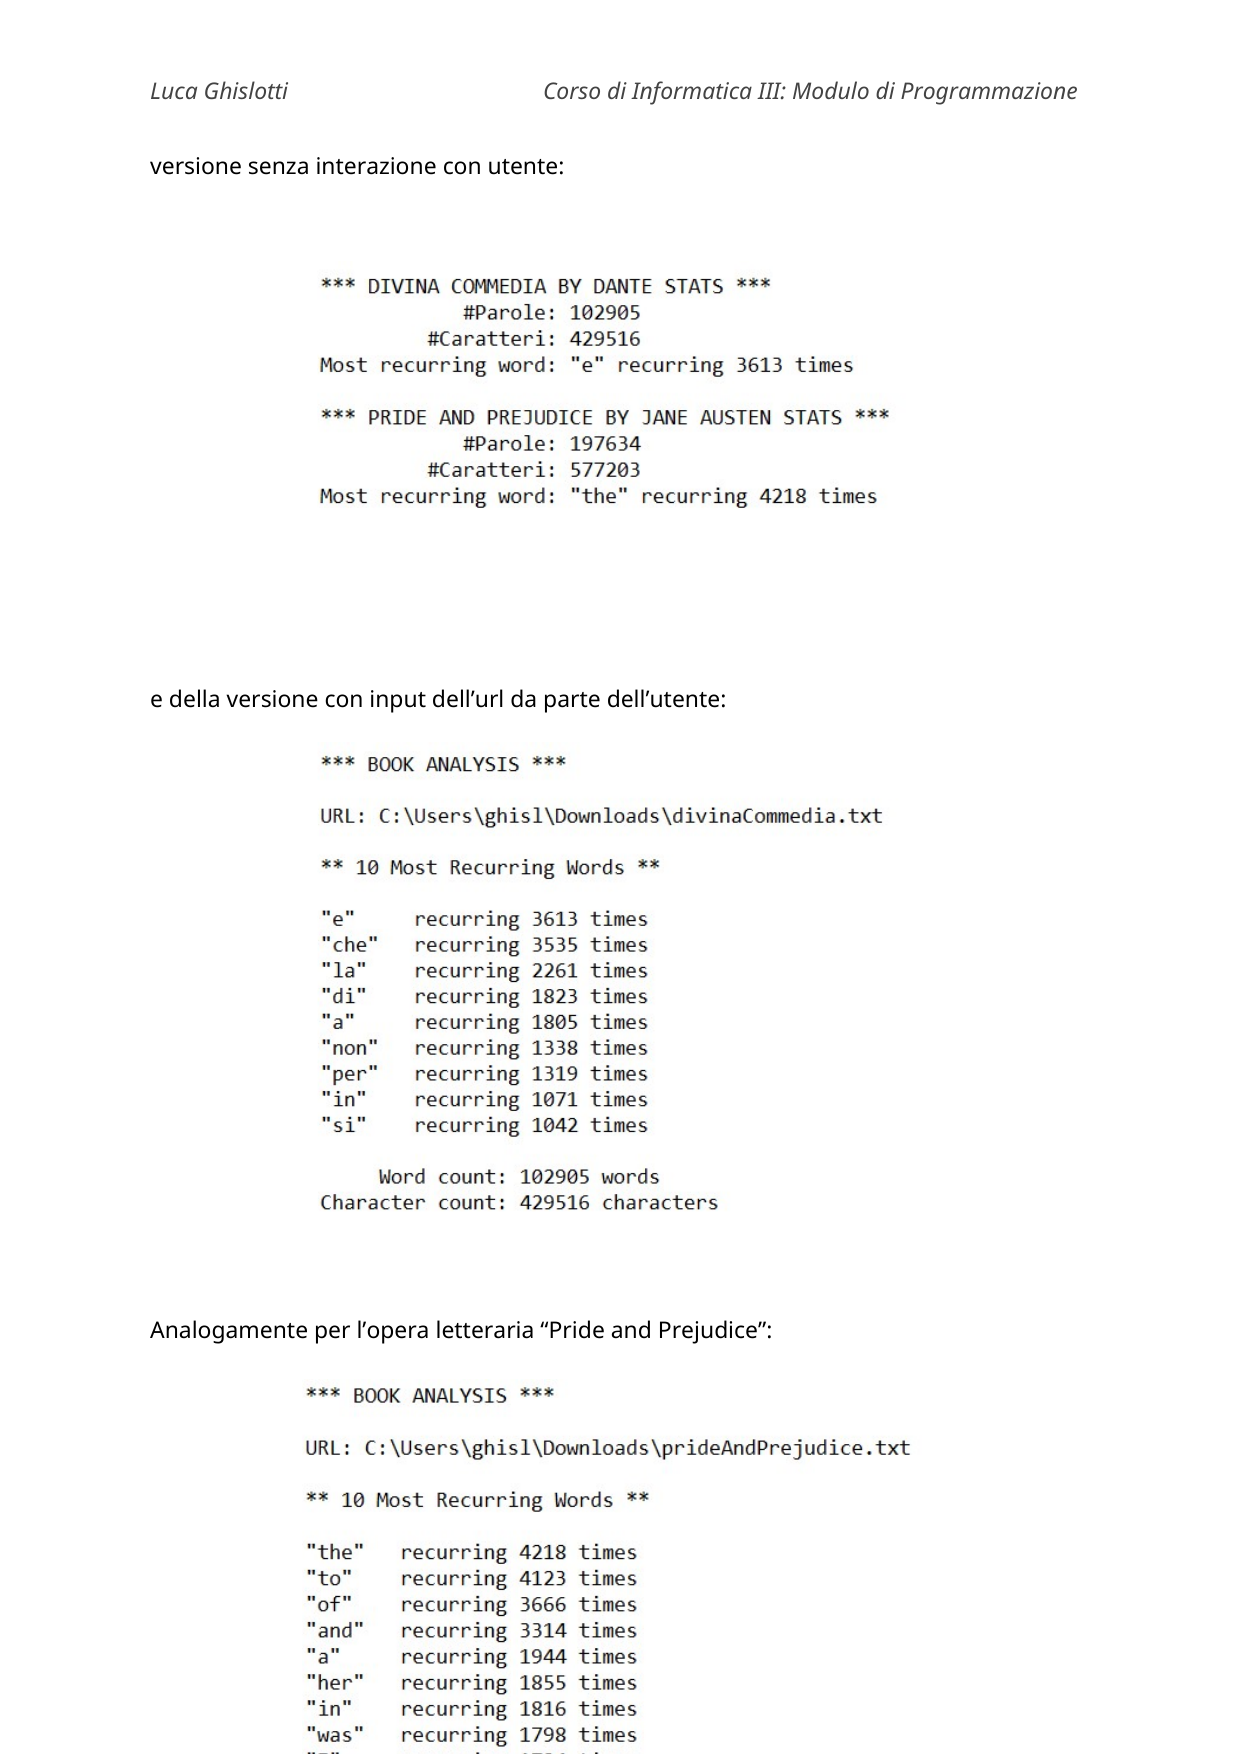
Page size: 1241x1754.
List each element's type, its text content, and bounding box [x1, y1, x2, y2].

text Analogamente per l’opera letteraria “Pride and Prejudice”: [150, 1314, 1090, 1345]
text e della versione con input dell’url da parte dell’utente: [150, 683, 1090, 715]
picture [317, 261, 922, 527]
text versione senza interazione con utente: [150, 150, 1090, 181]
picture [302, 1379, 937, 1754]
picture [317, 742, 923, 1227]
